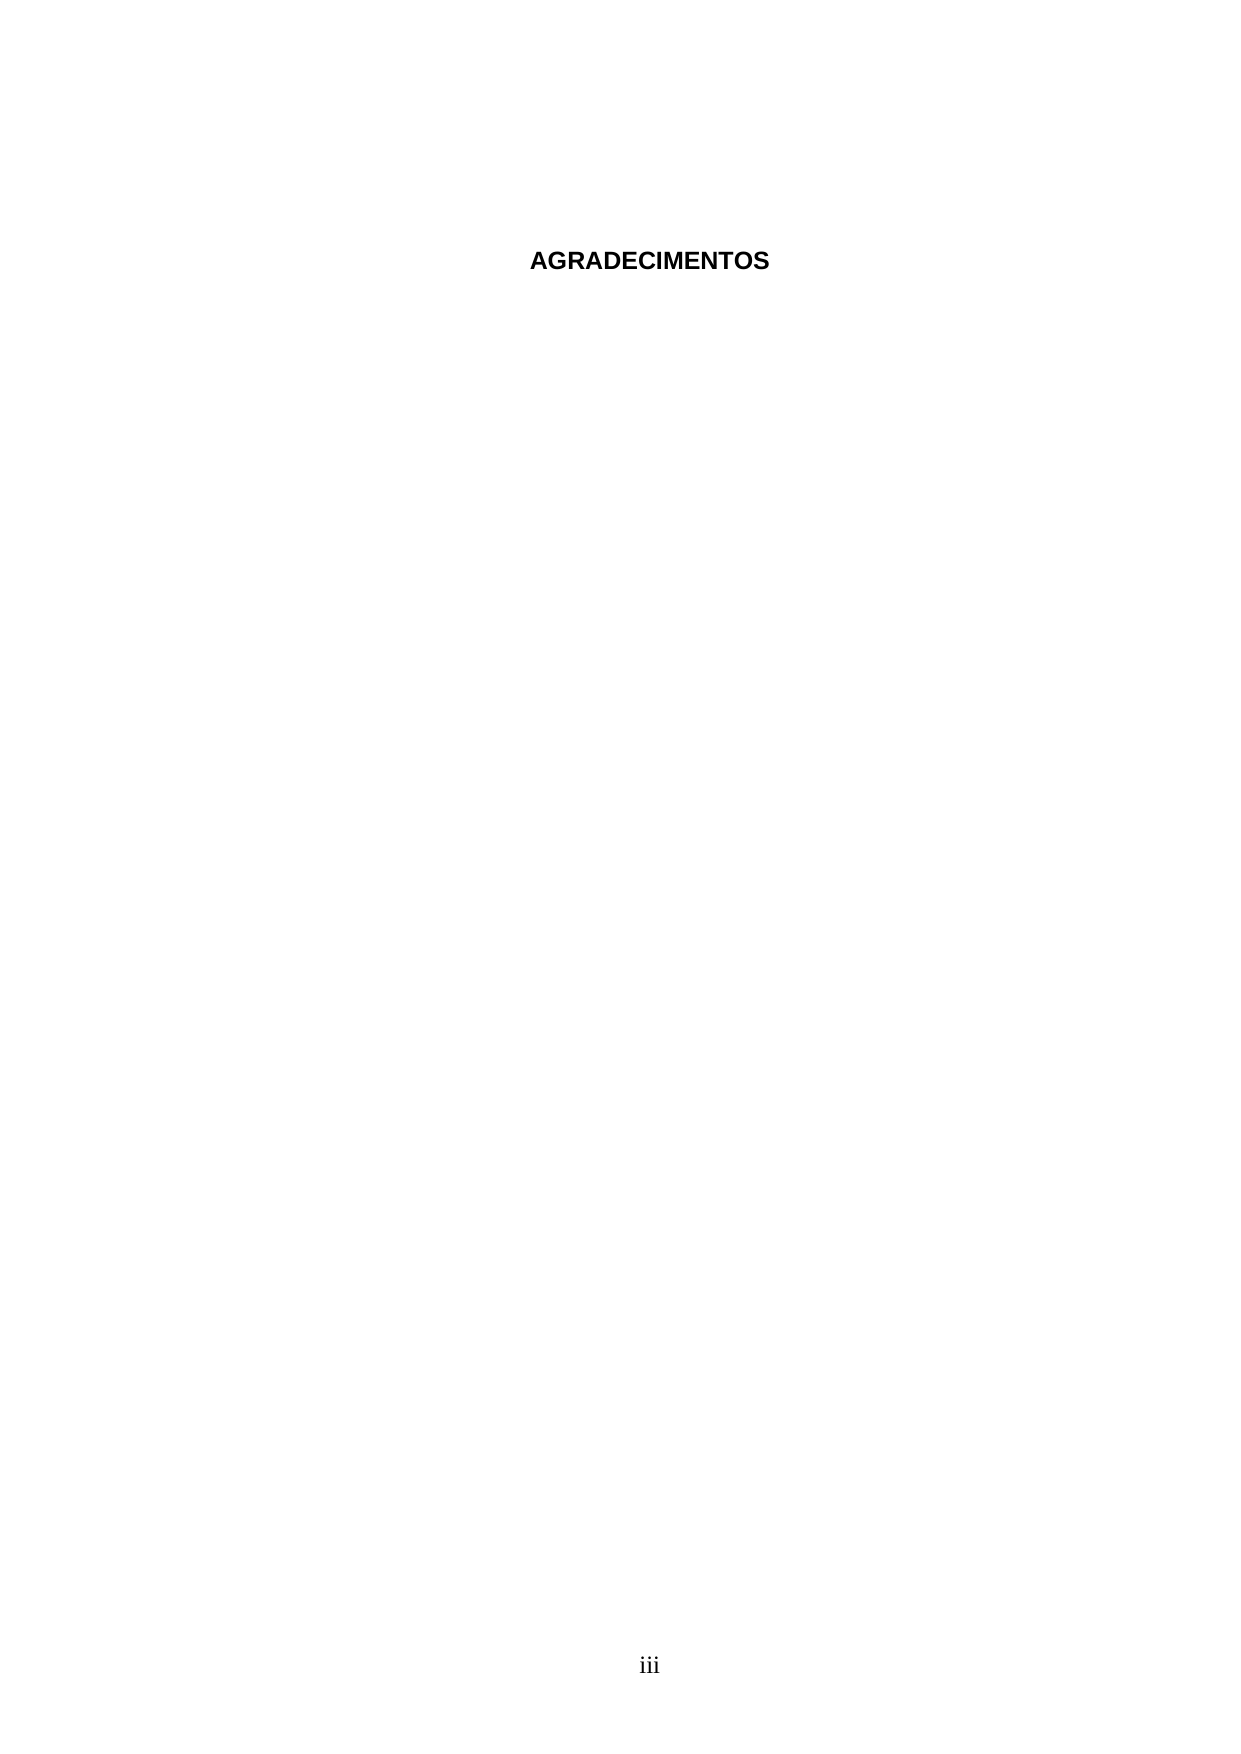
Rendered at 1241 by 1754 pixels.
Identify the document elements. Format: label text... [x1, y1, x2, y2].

text AGRADECIMENTOS [177, 247, 1122, 275]
